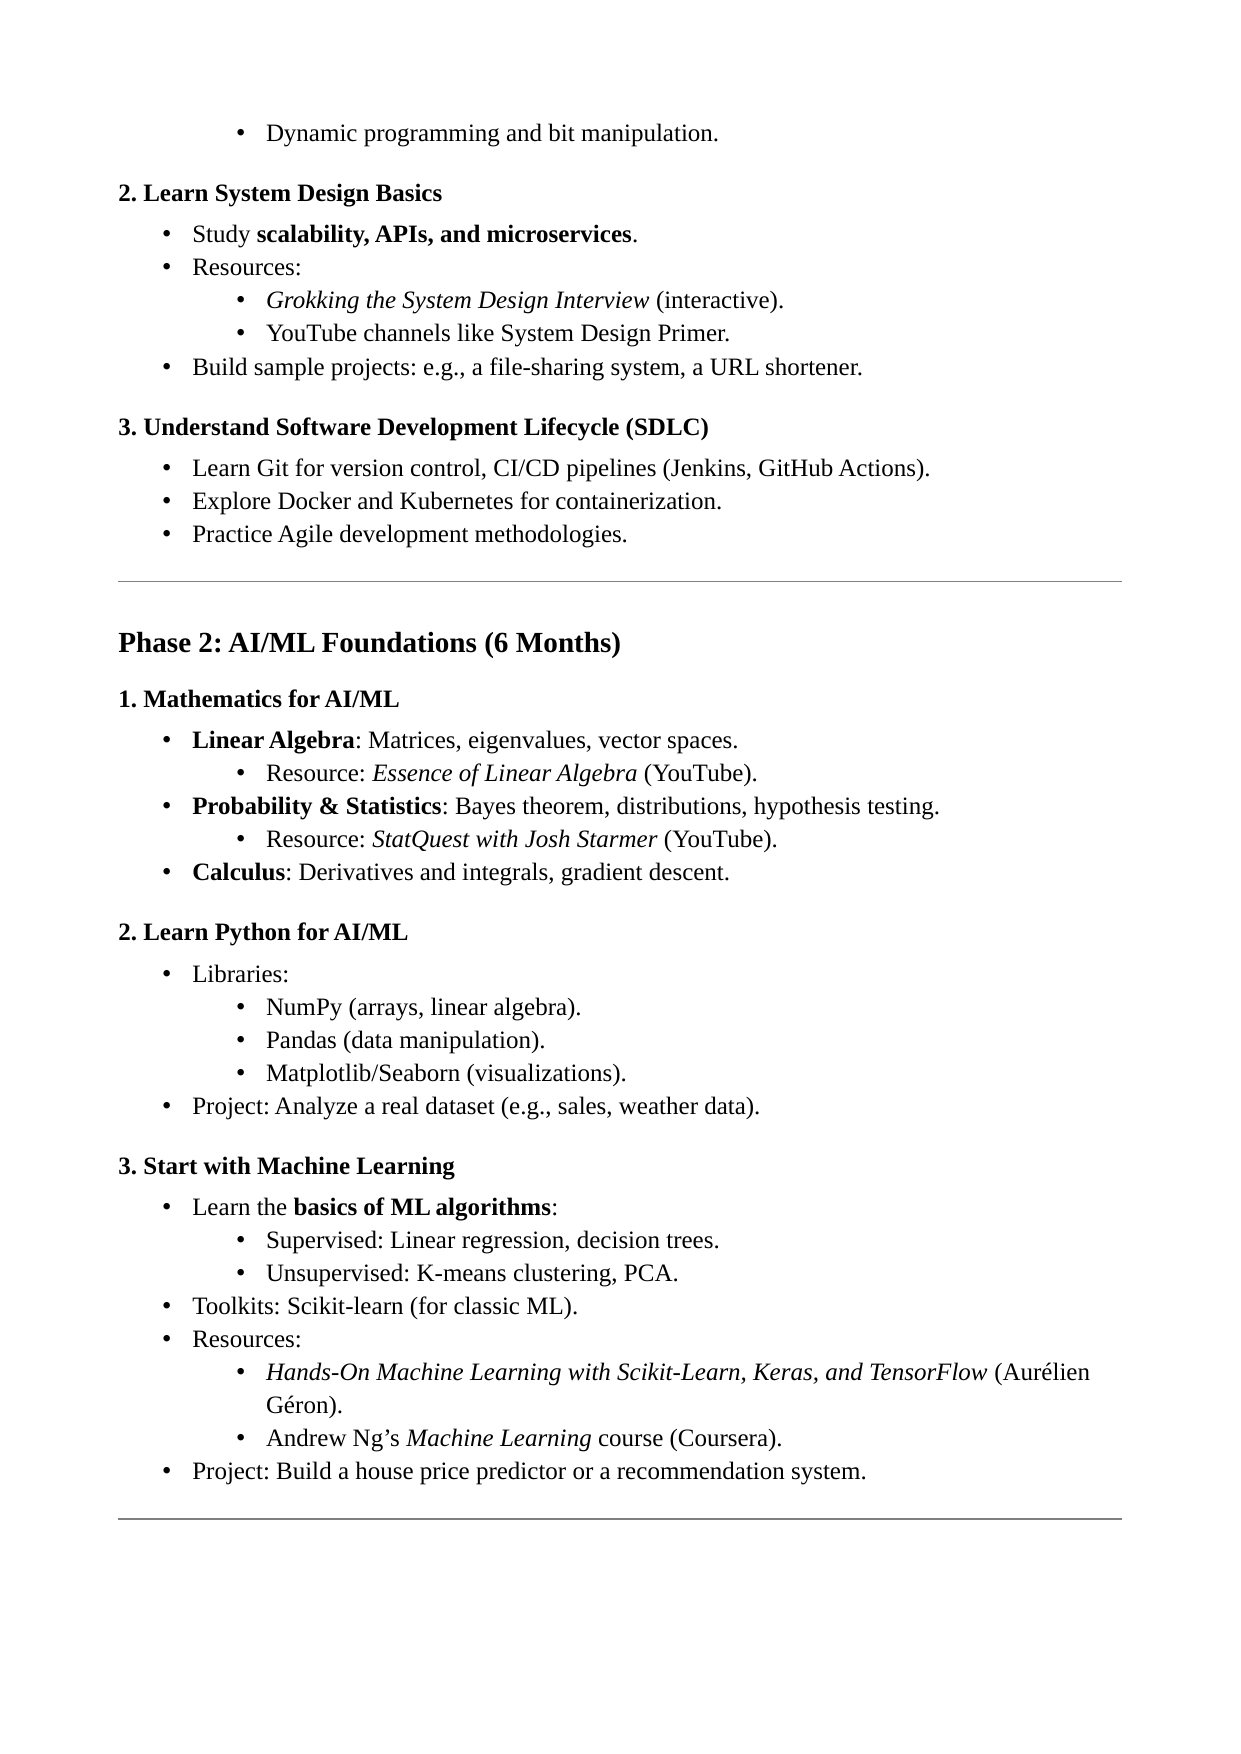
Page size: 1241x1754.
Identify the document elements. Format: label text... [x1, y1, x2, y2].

list Resources: [162, 1324, 1122, 1353]
list Pandas (data manipulation). [236, 1025, 1122, 1053]
list Probability & Statistics: Bayes theorem, distributions, hypothesis testing. [162, 791, 1122, 820]
list Resources: [162, 252, 1122, 281]
list Resource: StatQuest with Josh Starmer (YouTube). [236, 824, 1122, 853]
list Dynamic programming and bit manipulation. [236, 118, 1122, 147]
list YouTube channels like System Design Primer. [236, 318, 1122, 347]
subtitle Phase 2: AI/ML Foundations (6 Months) [118, 625, 1122, 659]
list Build sample projects: e.g., a file-sharing system, a URL shortener. [162, 352, 1122, 380]
subtitle 3. Understand Software Development Lifecycle (SDLC) [118, 412, 1122, 440]
subtitle 2. Learn Python for AI/ML [118, 917, 1122, 946]
list Learn Git for version control, CI/CD pipelines (Jenkins, GitHub Actions). [162, 453, 1122, 482]
list Linear Algebra: Matrices, eigenvalues, vector spaces. [162, 725, 1122, 754]
list Resource: Essence of Linear Algebra (YouTube). [236, 758, 1122, 787]
list Andrew Ng’s Machine Learning course (Coursera). [236, 1423, 1122, 1452]
list Project: Build a house price predictor or a recommendation system. [162, 1456, 1122, 1485]
list Learn the basics of ML algorithms: [162, 1192, 1122, 1221]
list Hands-On Machine Learning with Scikit-Learn, Keras, and TensorFlow (Aurélien Géron). [236, 1357, 1122, 1419]
list Explore Docker and Kubernetes for containerization. [162, 486, 1122, 515]
list Toolkits: Scikit-learn (for classic ML). [162, 1291, 1122, 1320]
list Practice Agile development methodologies. [162, 519, 1122, 548]
list Matplotlib/Seaborn (visualizations). [236, 1058, 1122, 1086]
list Grokking the System Design Interview (interactive). [236, 286, 1122, 314]
subtitle 1. Mathematics for AI/ML [118, 684, 1122, 713]
list Unsupervised: K-means clustering, PCA. [236, 1258, 1122, 1287]
list Study scalability, APIs, and microservices. [162, 219, 1122, 248]
list Libraries: [162, 959, 1122, 987]
subtitle 3. Start with Machine Learning [118, 1151, 1122, 1179]
subtitle 2. Learn System Design Basics [118, 178, 1122, 207]
list Supervised: Linear regression, decision trees. [236, 1225, 1122, 1254]
list NumPy (arrays, linear algebra). [236, 992, 1122, 1020]
list Project: Analyze a real dataset (e.g., sales, weather data). [162, 1091, 1122, 1119]
list Calculus: Derivatives and integrals, gradient descent. [162, 857, 1122, 886]
